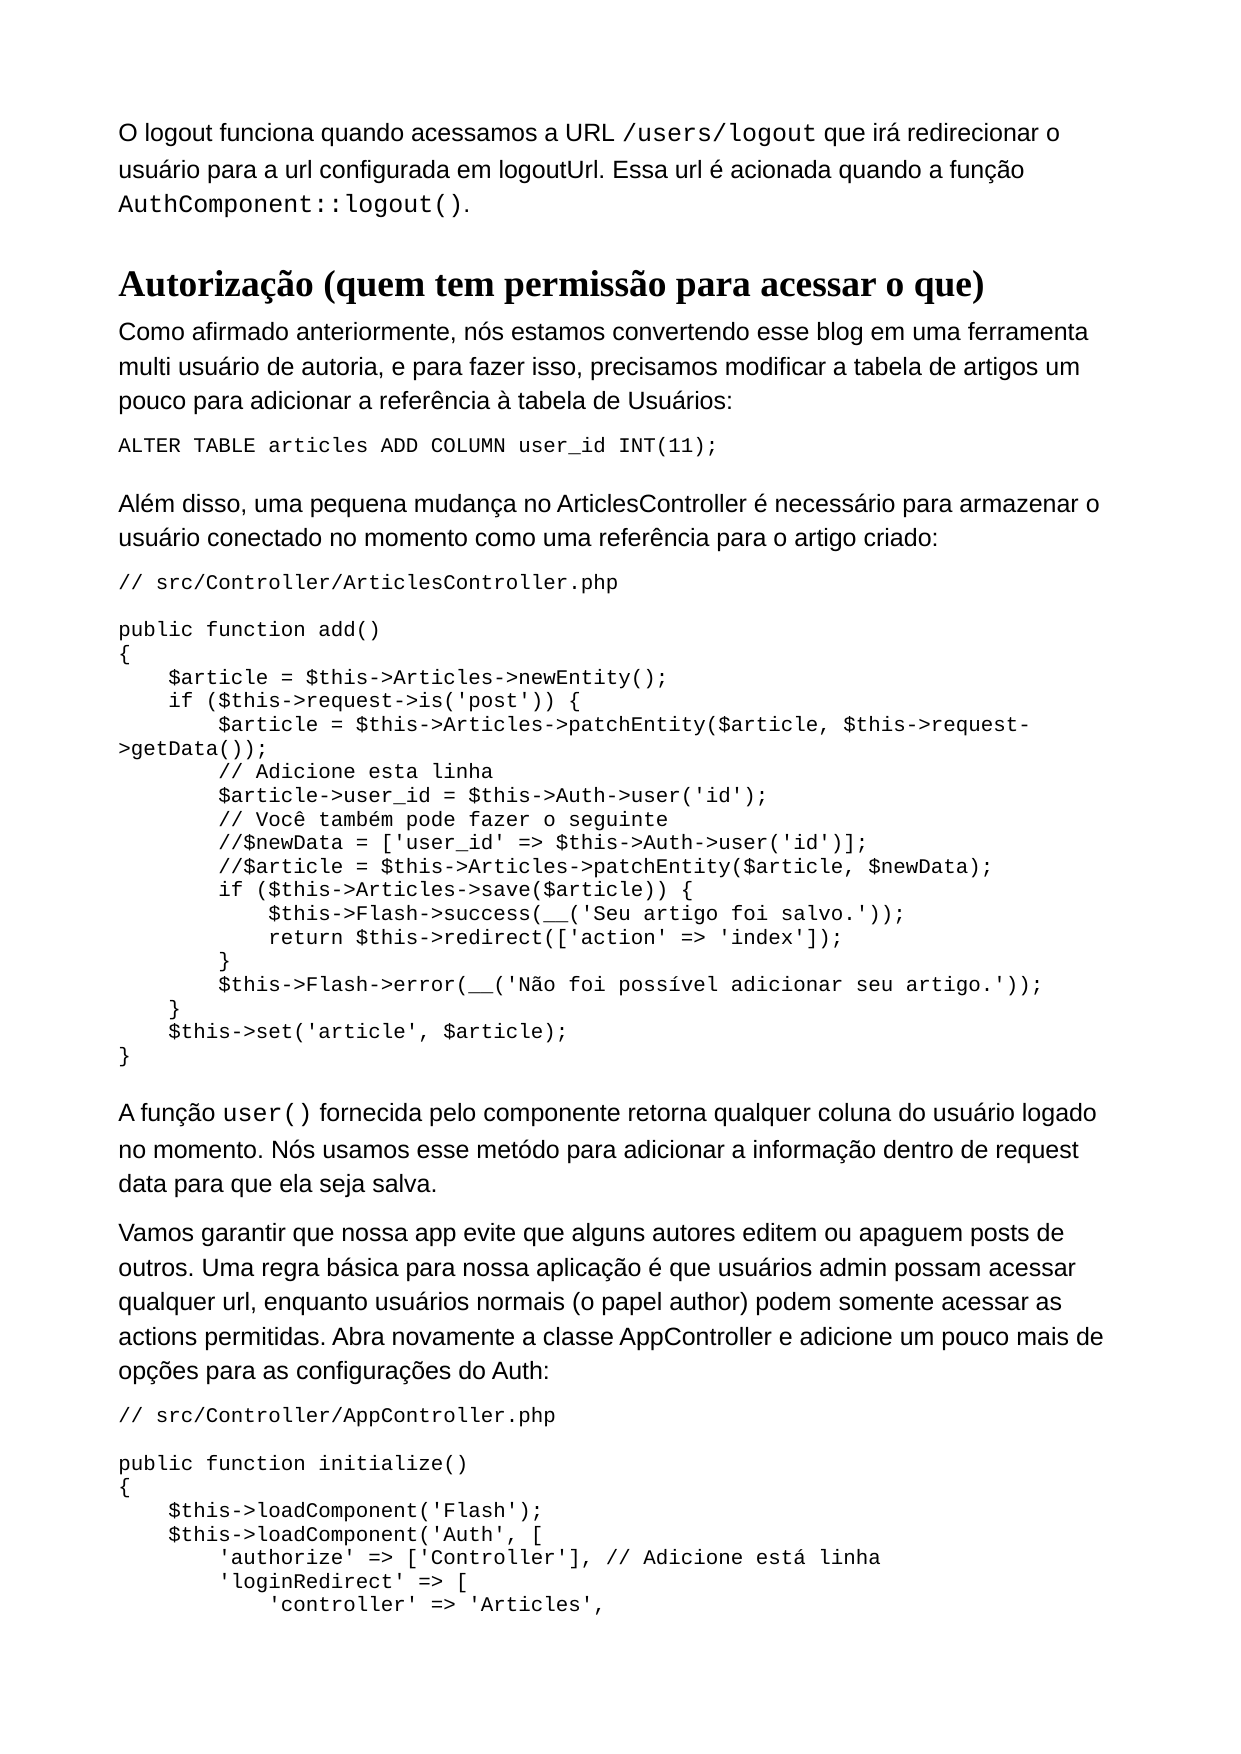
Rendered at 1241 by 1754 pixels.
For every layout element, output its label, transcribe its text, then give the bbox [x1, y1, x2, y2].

text if ($this->request->is('post')) { [118, 690, 1122, 714]
text //$newData = ['user_id' => $this->Auth->user('id')]; [118, 832, 1122, 856]
text } [118, 950, 1122, 974]
text A função user() fornecida pelo componente retorna qualquer coluna do usuário logado no momento. Nós usamos esse metódo para adicionar a informação dentro de request data para que ela seja salva. [118, 1098, 1122, 1198]
text Além disso, uma pequena mudança no ArticlesController é necessário para armazenar o usuário conectado no momento como uma referência para o artigo criado: [118, 488, 1122, 552]
text 'controller' => 'Articles', [118, 1594, 1122, 1618]
text $this->loadComponent('Auth', [ [118, 1523, 1122, 1547]
text public function add() [118, 619, 1122, 643]
text { [118, 1476, 1122, 1500]
text // Você também pode fazer o seguinte [118, 808, 1122, 832]
text return $this->redirect(['action' => 'index']); [118, 927, 1122, 950]
text ALTER TABLE articles ADD COLUMN user_id INT(11); [118, 435, 1122, 459]
text } [118, 998, 1122, 1021]
text $this->Flash->error(__('Não foi possível adicionar seu artigo.')); [118, 974, 1122, 998]
text 'authorize' => ['Controller'], // Adicione está linha [118, 1547, 1122, 1571]
text O logout funciona quando acessamos a URL /users/logout que irá redirecionar o usuário para a url configurada em logoutUrl. Essa url é acionada quando a função AuthComponent::logout(). [118, 118, 1122, 220]
text $this->set('article', $article); [118, 1021, 1122, 1045]
text $this->loadComponent('Flash'); [118, 1500, 1122, 1523]
text $article = $this->Articles->patchEntity($article, $this->request->getData()); [118, 714, 1122, 761]
subtitle Autorização (quem tem permissão para acessar o que) [118, 262, 1122, 305]
text // src/Controller/AppController.php [118, 1405, 1122, 1429]
text { [118, 643, 1122, 667]
text // Adicione esta linha [118, 761, 1122, 785]
text $article->user_id = $this->Auth->user('id'); [118, 785, 1122, 808]
text $this->Flash->success(__('Seu artigo foi salvo.')); [118, 903, 1122, 927]
text if ($this->Articles->save($article)) { [118, 879, 1122, 903]
text } [118, 1045, 1122, 1069]
text Vamos garantir que nossa app evite que alguns autores editem ou apaguem posts de outros. Uma regra básica para nossa aplicação é que usuários admin possam acessar qualquer url, enquanto usuários normais (o papel author) podem somente acessar as actions permitidas. Abra novamente a classe AppController e adicione um pouco mais de opções para as configurações do Auth: [118, 1218, 1122, 1385]
text 'loginRedirect' => [ [118, 1571, 1122, 1594]
text //$article = $this->Articles->patchEntity($article, $newData); [118, 856, 1122, 879]
text // src/Controller/ArticlesController.php [118, 572, 1122, 596]
text Como afirmado anteriormente, nós estamos convertendo esse blog em uma ferramenta multi usuário de autoria, e para fazer isso, precisamos modificar a tabela de artigos um pouco para adicionar a referência à tabela de Usuários: [118, 317, 1122, 415]
text public function initialize() [118, 1453, 1122, 1476]
text $article = $this->Articles->newEntity(); [118, 667, 1122, 690]
